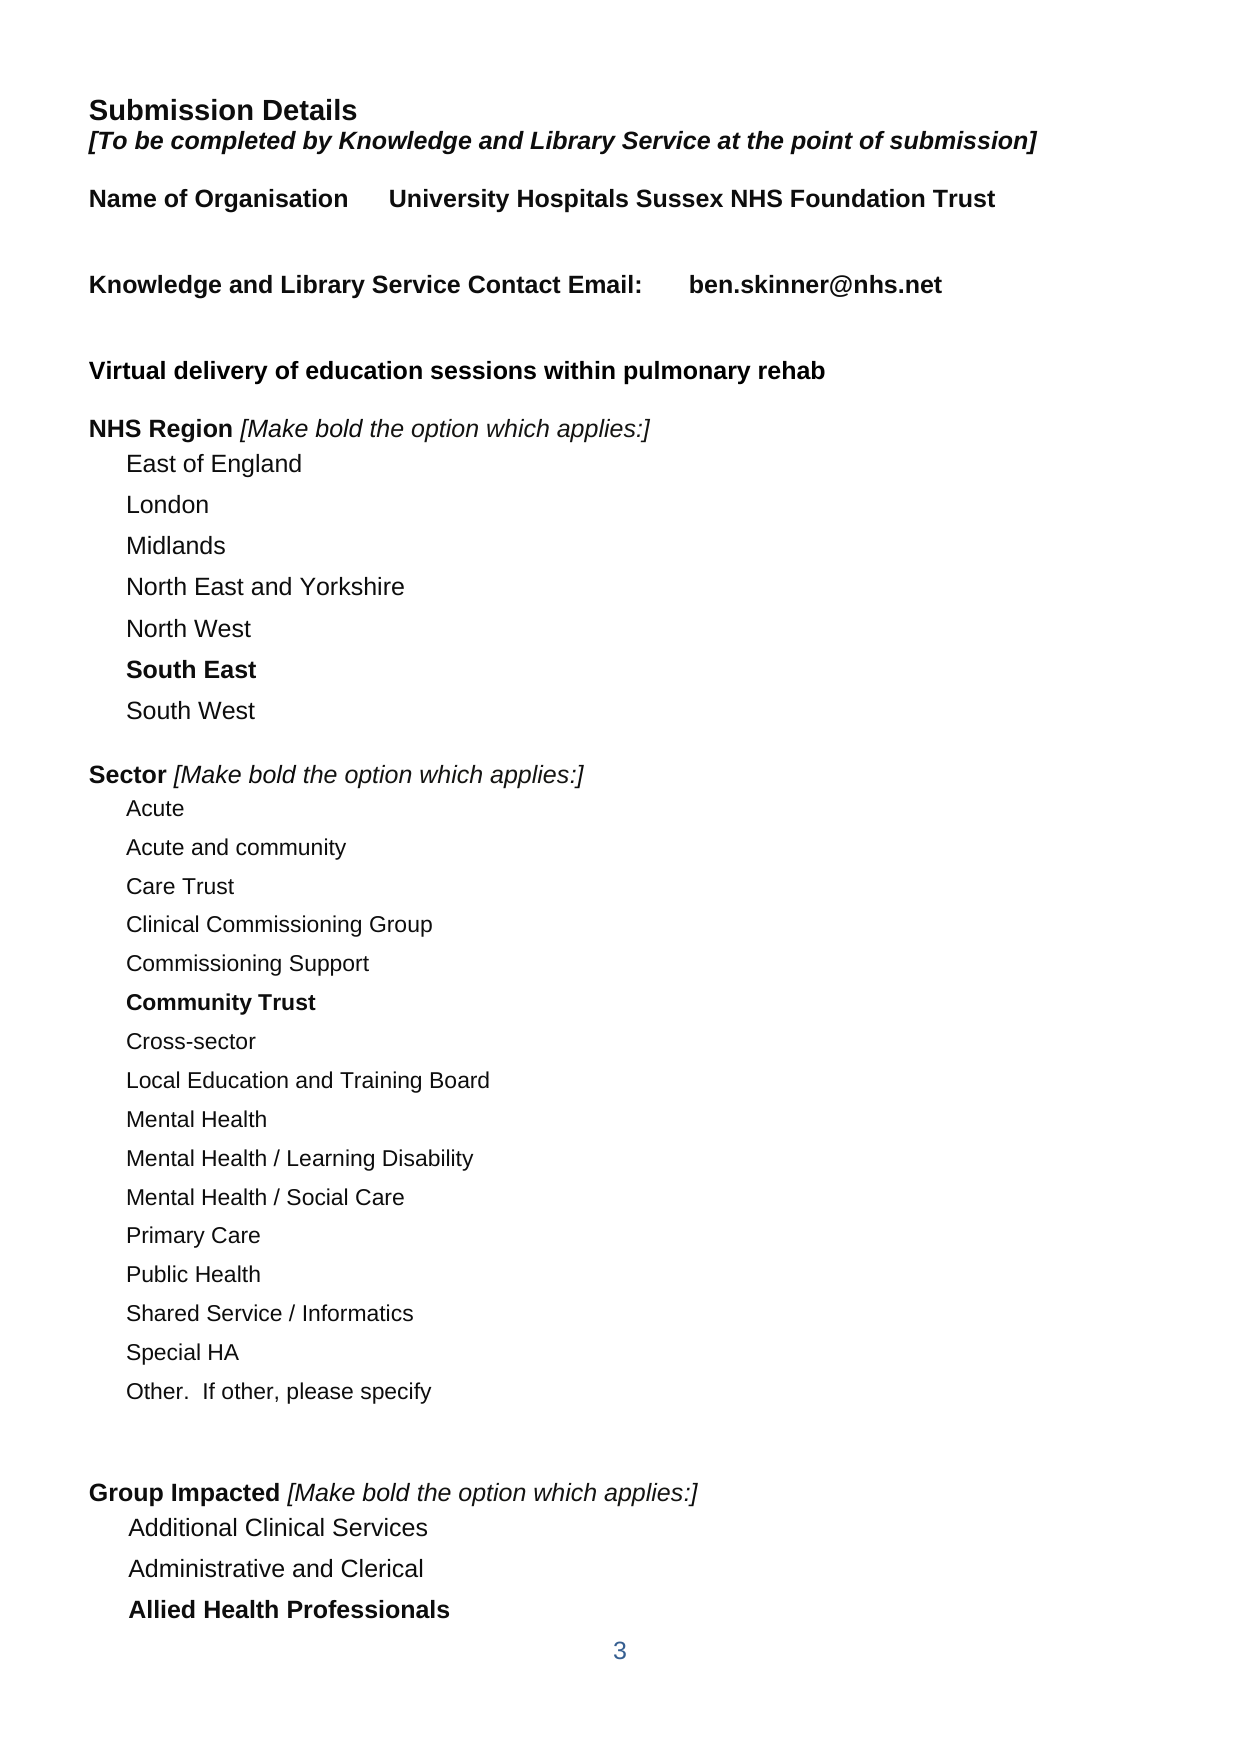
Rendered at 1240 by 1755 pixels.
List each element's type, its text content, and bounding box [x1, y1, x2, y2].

text Commissioning Support [126, 950, 1151, 977]
text Community Trust [126, 989, 1151, 1016]
text Sector [Make bold the option which applies:] [89, 760, 1151, 789]
text Acute and community [126, 834, 1151, 860]
text Mental Health / Social Care [126, 1183, 1151, 1210]
text Name of Organisation University Hospitals Sussex NHS Foundation Trust [89, 184, 1151, 212]
text Acute [126, 795, 1151, 821]
text Public Health [126, 1261, 1151, 1287]
text Allied Health Professionals [128, 1595, 1151, 1624]
text North East and Yorkshire [126, 572, 1151, 601]
text Administrative and Clerical [128, 1554, 1151, 1583]
text Group Impacted [Make bold the option which applies:] [89, 1478, 1151, 1507]
text Clinical Commissioning Group [126, 911, 1151, 938]
text Local Education and Training Board [126, 1067, 1151, 1093]
text Primary Care [126, 1222, 1151, 1249]
text Virtual delivery of education sessions within pulmonary rehab [89, 356, 1151, 385]
text Cross-sector [126, 1028, 1151, 1054]
text Knowledge and Library Service Contact Email: ben.skinner@nhs.net [89, 270, 1151, 299]
text South East [126, 655, 1151, 684]
text Midlands [126, 531, 1151, 560]
text Mental Health [126, 1106, 1151, 1132]
text South West [126, 696, 1151, 725]
text Shared Service / Informatics [126, 1300, 1151, 1326]
text Submission Details [89, 93, 1151, 126]
text Care Trust [126, 873, 1151, 899]
text East of England [126, 449, 1151, 477]
text Mental Health / Learning Disability [126, 1144, 1151, 1171]
text NHS Region [Make bold the option which applies:] [89, 414, 1151, 442]
text Other. If other, please specify [126, 1378, 1151, 1404]
text Special HA [126, 1339, 1151, 1365]
text North West [126, 614, 1151, 642]
text [To be completed by Knowledge and Library Service at the point of submission] [89, 126, 1151, 155]
text Additional Clinical Services [128, 1513, 1151, 1542]
text London [126, 490, 1151, 519]
